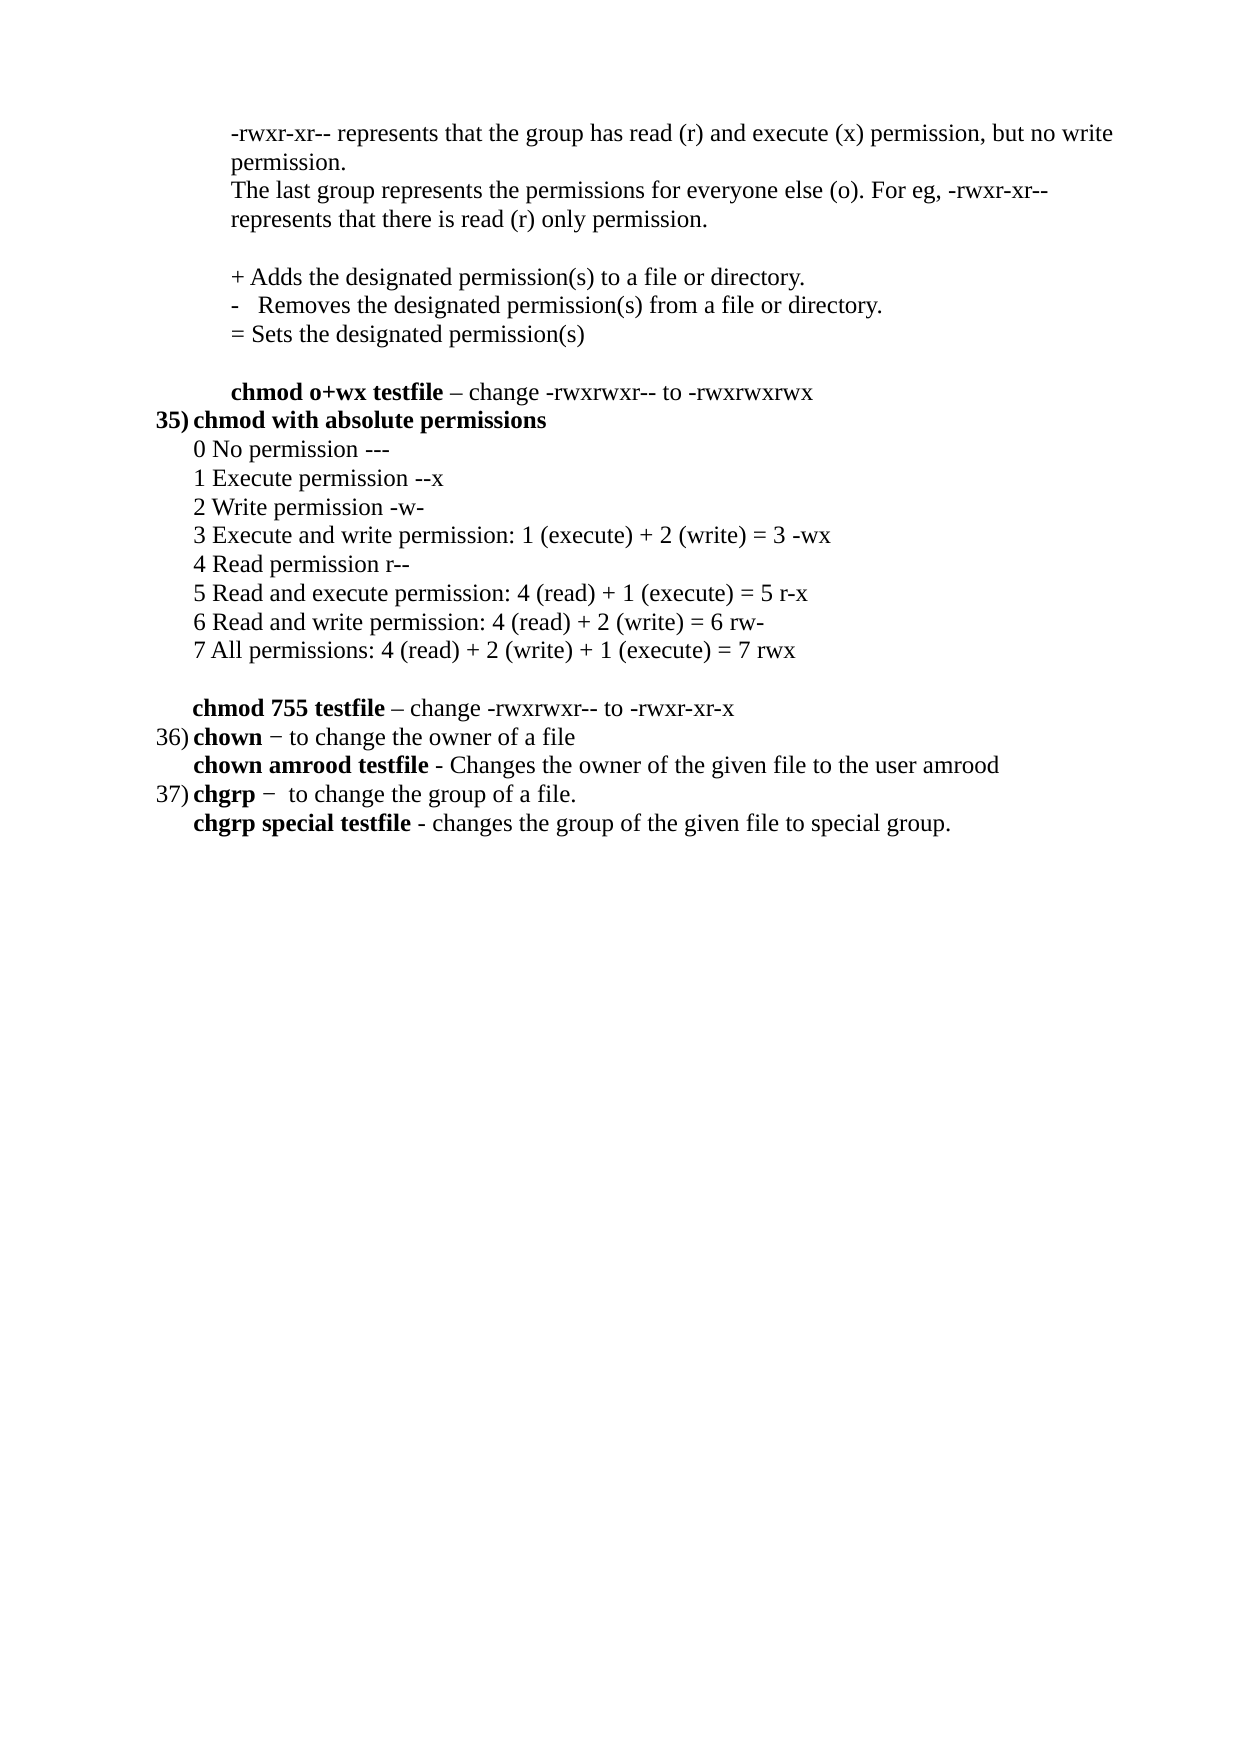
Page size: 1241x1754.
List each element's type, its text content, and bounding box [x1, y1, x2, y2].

list chmod o+wx testfile – change -rwxrwxr-- to -rwxrwxrwx [193, 377, 1122, 406]
list -rwxr-xr-- represents that the group has read (r) and execute (x) permission, but no write permission. The last group represents the permissions for everyone else (o). For eg, -rwxr-xr-- represents that there is read (r) only permission. [193, 118, 1122, 233]
text chmod 755 testfile – change -rwxrwxr-- to -rwxr-xr-x [118, 693, 1122, 722]
list chown amrood testfile - Changes the owner of the given file to the user amrood [156, 751, 1122, 779]
list chgrp special testfile - changes the group of the given file to special group. [156, 808, 1122, 837]
list chown − to change the owner of a file [156, 722, 1122, 751]
list chmod with absolute permissions [156, 406, 1122, 434]
list + Adds the designated permission(s) to a file or directory. - Removes the designated permission(s) from a file or directory. = Sets the designated permission(s) [193, 262, 1122, 348]
list 0 No permission --- 1 Execute permission --x 2 Write permission -w- 3 Execute and write permission: 1 (execute) + 2 (write) = 3 -wx 4 Read permission r-- 5 Read and execute permission: 4 (read) + 1 (execute) = 5 r-x 6 Read and write permission: 4 (read) + 2 (write) = 6 rw- 7 All permissions: 4 (read) + 2 (write) + 1 (execute) = 7 rwx [156, 434, 1122, 664]
list chgrp − to change the group of a file. [156, 779, 1122, 808]
